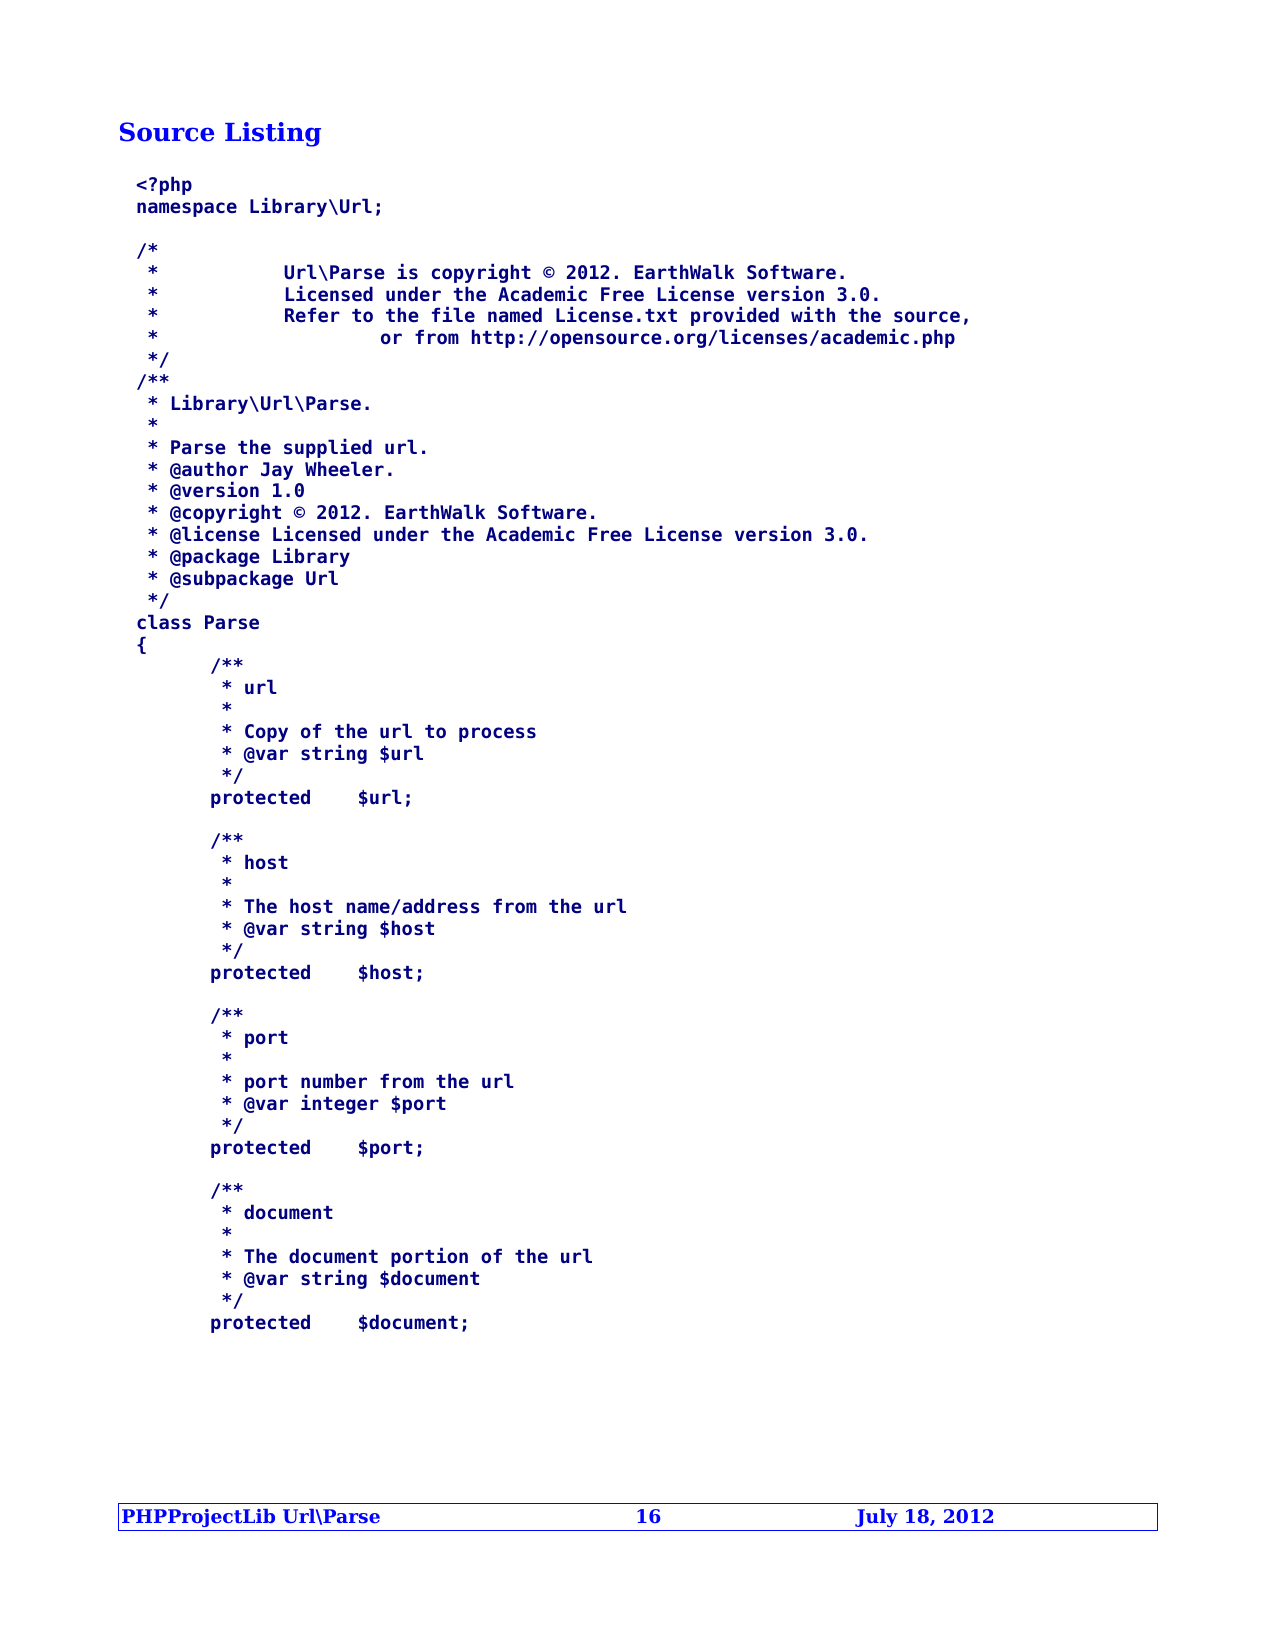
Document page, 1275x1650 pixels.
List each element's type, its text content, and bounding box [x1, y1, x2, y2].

list * Refer to the file named License.txt provided with the source, [136, 305, 1157, 327]
list * Licensed under the Academic Free License version 3.0. [136, 283, 1157, 305]
list * @var integer $port [136, 1093, 1157, 1115]
list * document [136, 1202, 1157, 1224]
list * @package Library [136, 546, 1157, 568]
list * @license Licensed under the Academic Free License version 3.0. [136, 524, 1157, 546]
list * port [136, 1027, 1157, 1049]
list * @subpackage Url [136, 568, 1157, 590]
list protected $url; [136, 787, 1157, 808]
list * Copy of the url to process [136, 721, 1157, 743]
list * @version 1.0 [136, 480, 1157, 502]
list /* [136, 240, 1157, 262]
list * [136, 1049, 1157, 1071]
list * The document portion of the url [136, 1246, 1157, 1268]
list <?php [136, 174, 1157, 196]
list * host [136, 852, 1157, 874]
list * [136, 874, 1157, 896]
list protected $port; [136, 1137, 1157, 1158]
list /** [136, 1005, 1157, 1027]
list * [136, 699, 1157, 721]
list namespace Library\Url; [136, 196, 1157, 218]
list * @var string $url [136, 743, 1157, 765]
title Source Listing [118, 118, 1157, 147]
list * The host name/address from the url [136, 896, 1157, 918]
list /** [136, 371, 1157, 393]
list /** [136, 655, 1157, 677]
list * url [136, 677, 1157, 699]
list */ [136, 940, 1157, 962]
list * @var string $document [136, 1268, 1157, 1290]
list */ [136, 349, 1157, 371]
list /** [136, 830, 1157, 852]
list class Parse [136, 612, 1157, 633]
list { [136, 633, 1157, 655]
list * @var string $host [136, 918, 1157, 940]
list */ [136, 1115, 1157, 1137]
list * @author Jay Wheeler. [136, 458, 1157, 480]
list * Parse the supplied url. [136, 437, 1157, 458]
list /** [136, 1180, 1157, 1202]
list */ [136, 1290, 1157, 1312]
list */ [136, 590, 1157, 612]
list protected $document; [136, 1312, 1157, 1333]
list * port number from the url [136, 1071, 1157, 1093]
list * Url\Parse is copyright © 2012. EarthWalk Software. [136, 262, 1157, 283]
list * or from http://opensource.org/licenses/academic.php [136, 327, 1157, 349]
list * @copyright © 2012. EarthWalk Software. [136, 502, 1157, 524]
list * Library\Url\Parse. [136, 393, 1157, 415]
list protected $host; [136, 962, 1157, 983]
list * [136, 1224, 1157, 1246]
list */ [136, 765, 1157, 787]
list * [136, 415, 1157, 437]
